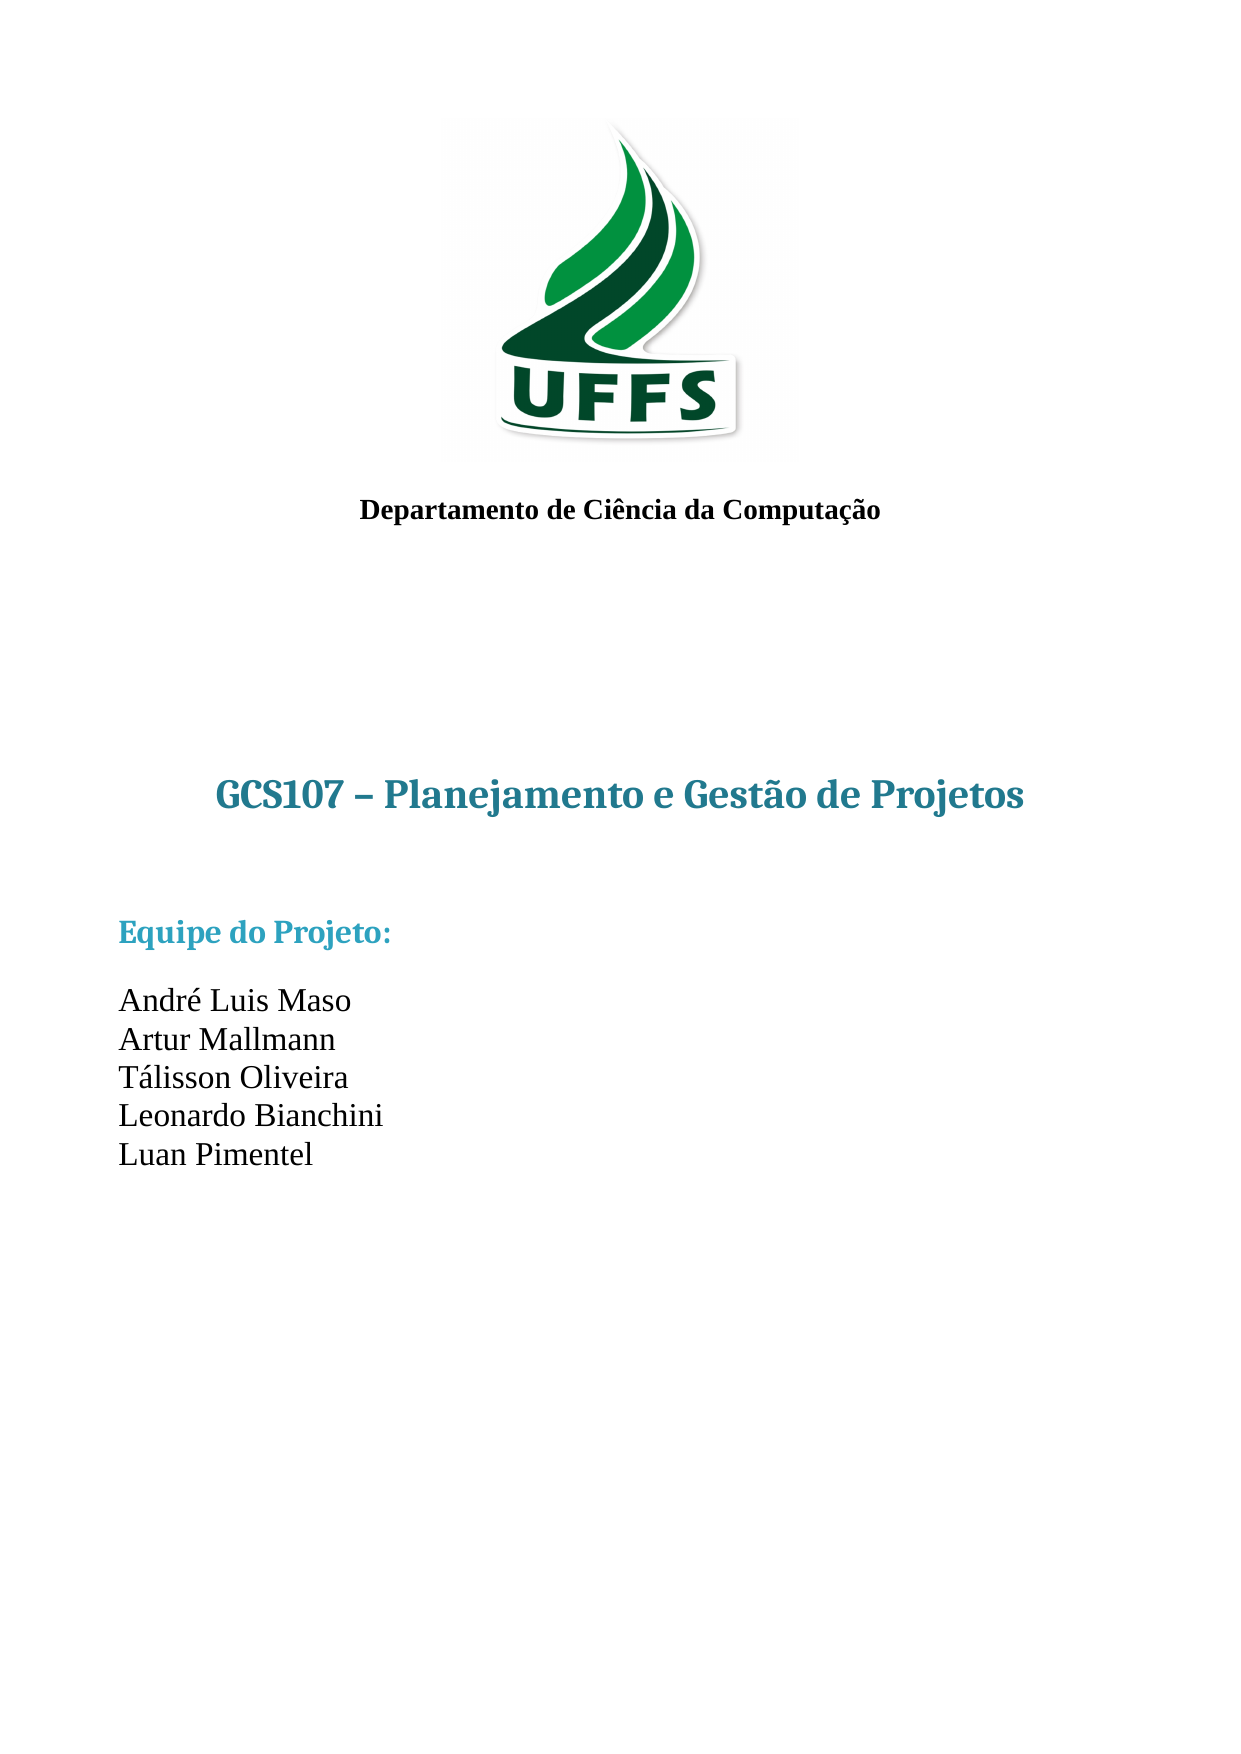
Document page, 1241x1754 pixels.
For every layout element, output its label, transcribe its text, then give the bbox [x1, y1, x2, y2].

text Artur Mallmann [118, 1019, 1122, 1057]
text André Luis Maso [118, 981, 1122, 1019]
text Luan Pimentel [118, 1134, 1122, 1172]
subtitle Equipe do Projeto: [118, 913, 1122, 952]
text Departamento de Ciência da Computação [118, 492, 1122, 525]
text Tálisson Oliveira [118, 1057, 1122, 1096]
subtitle GCS107 – Planejamento e Gestão de Projetos [118, 771, 1122, 819]
text Leonardo Bianchini [118, 1096, 1122, 1134]
picture [440, 118, 800, 462]
